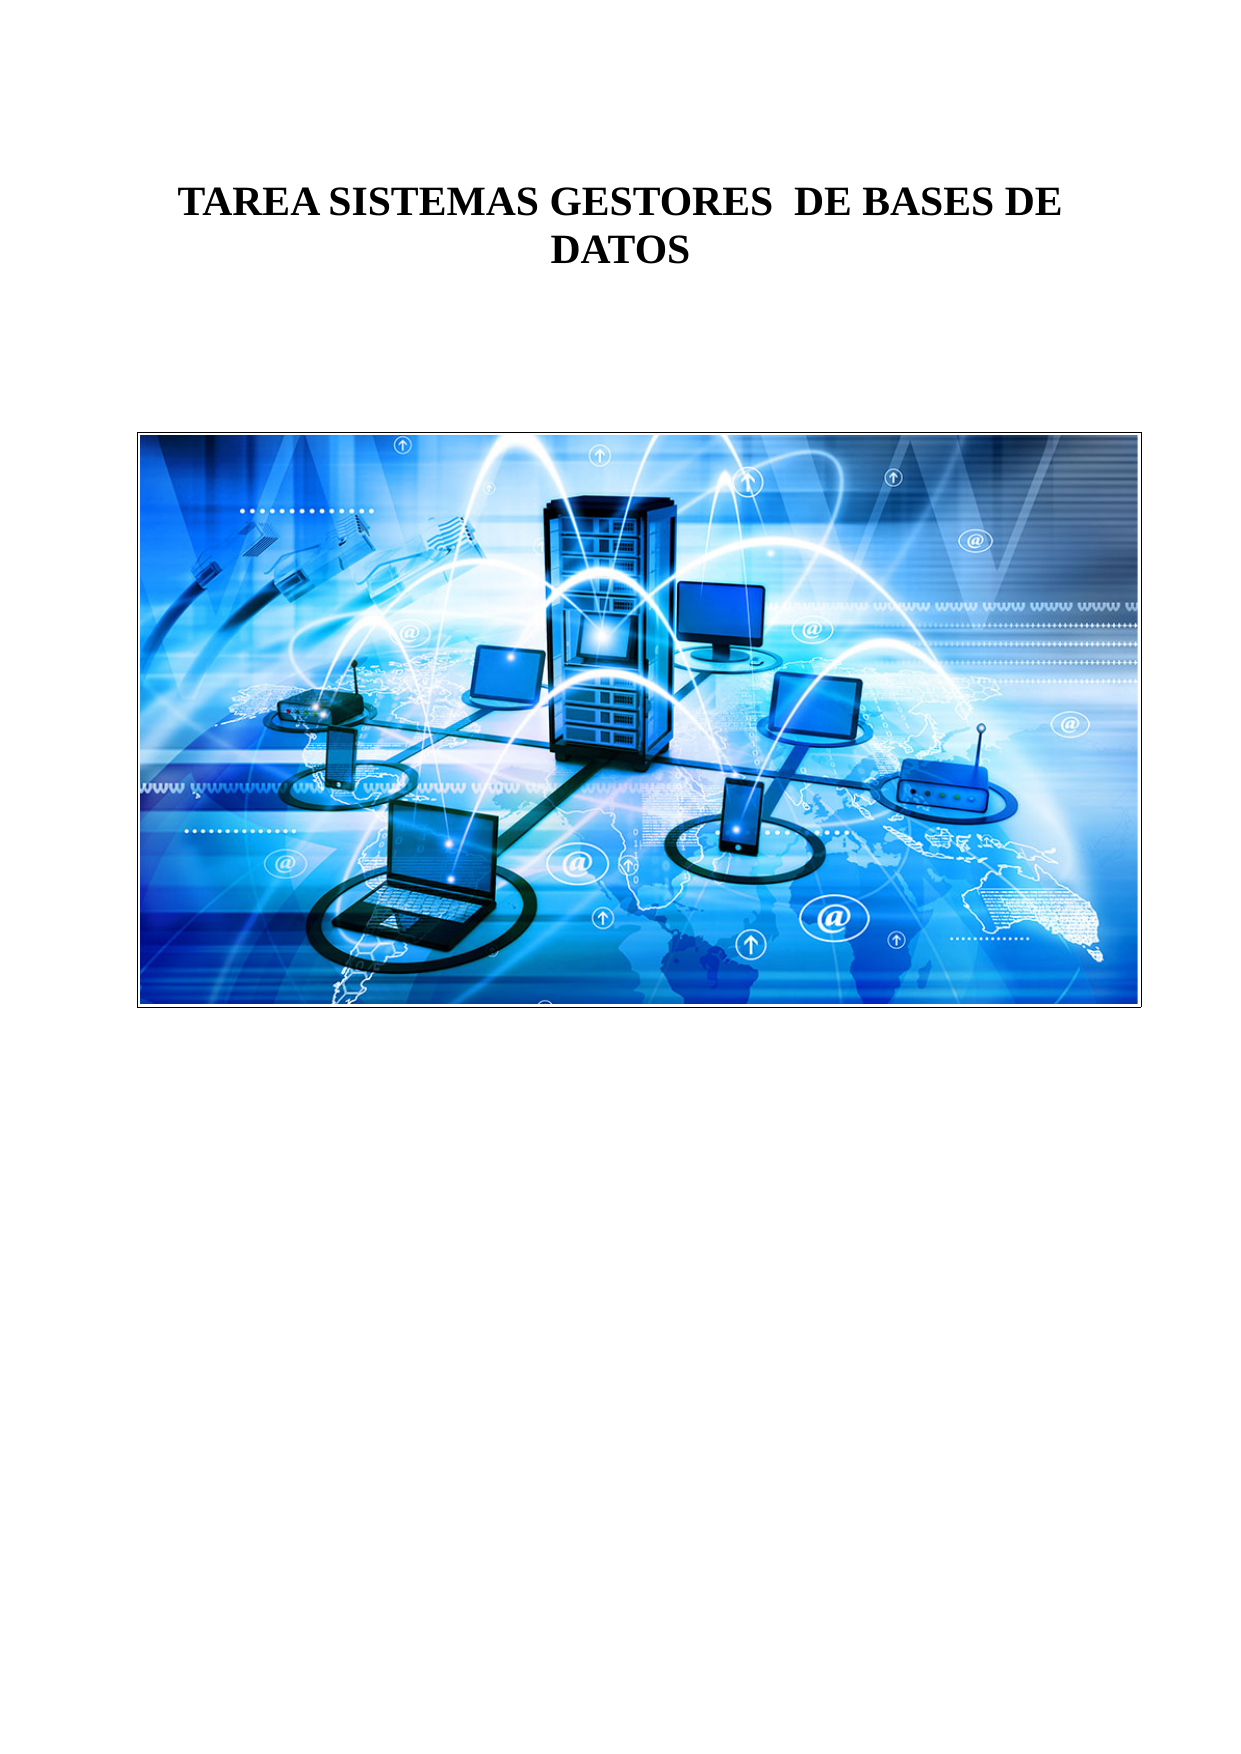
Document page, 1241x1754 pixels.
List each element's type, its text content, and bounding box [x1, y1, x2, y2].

text [138, 433, 1141, 1007]
text TAREA SISTEMAS GESTORES DE BASES DE DATOS [118, 176, 1122, 272]
picture [140, 435, 1138, 1004]
